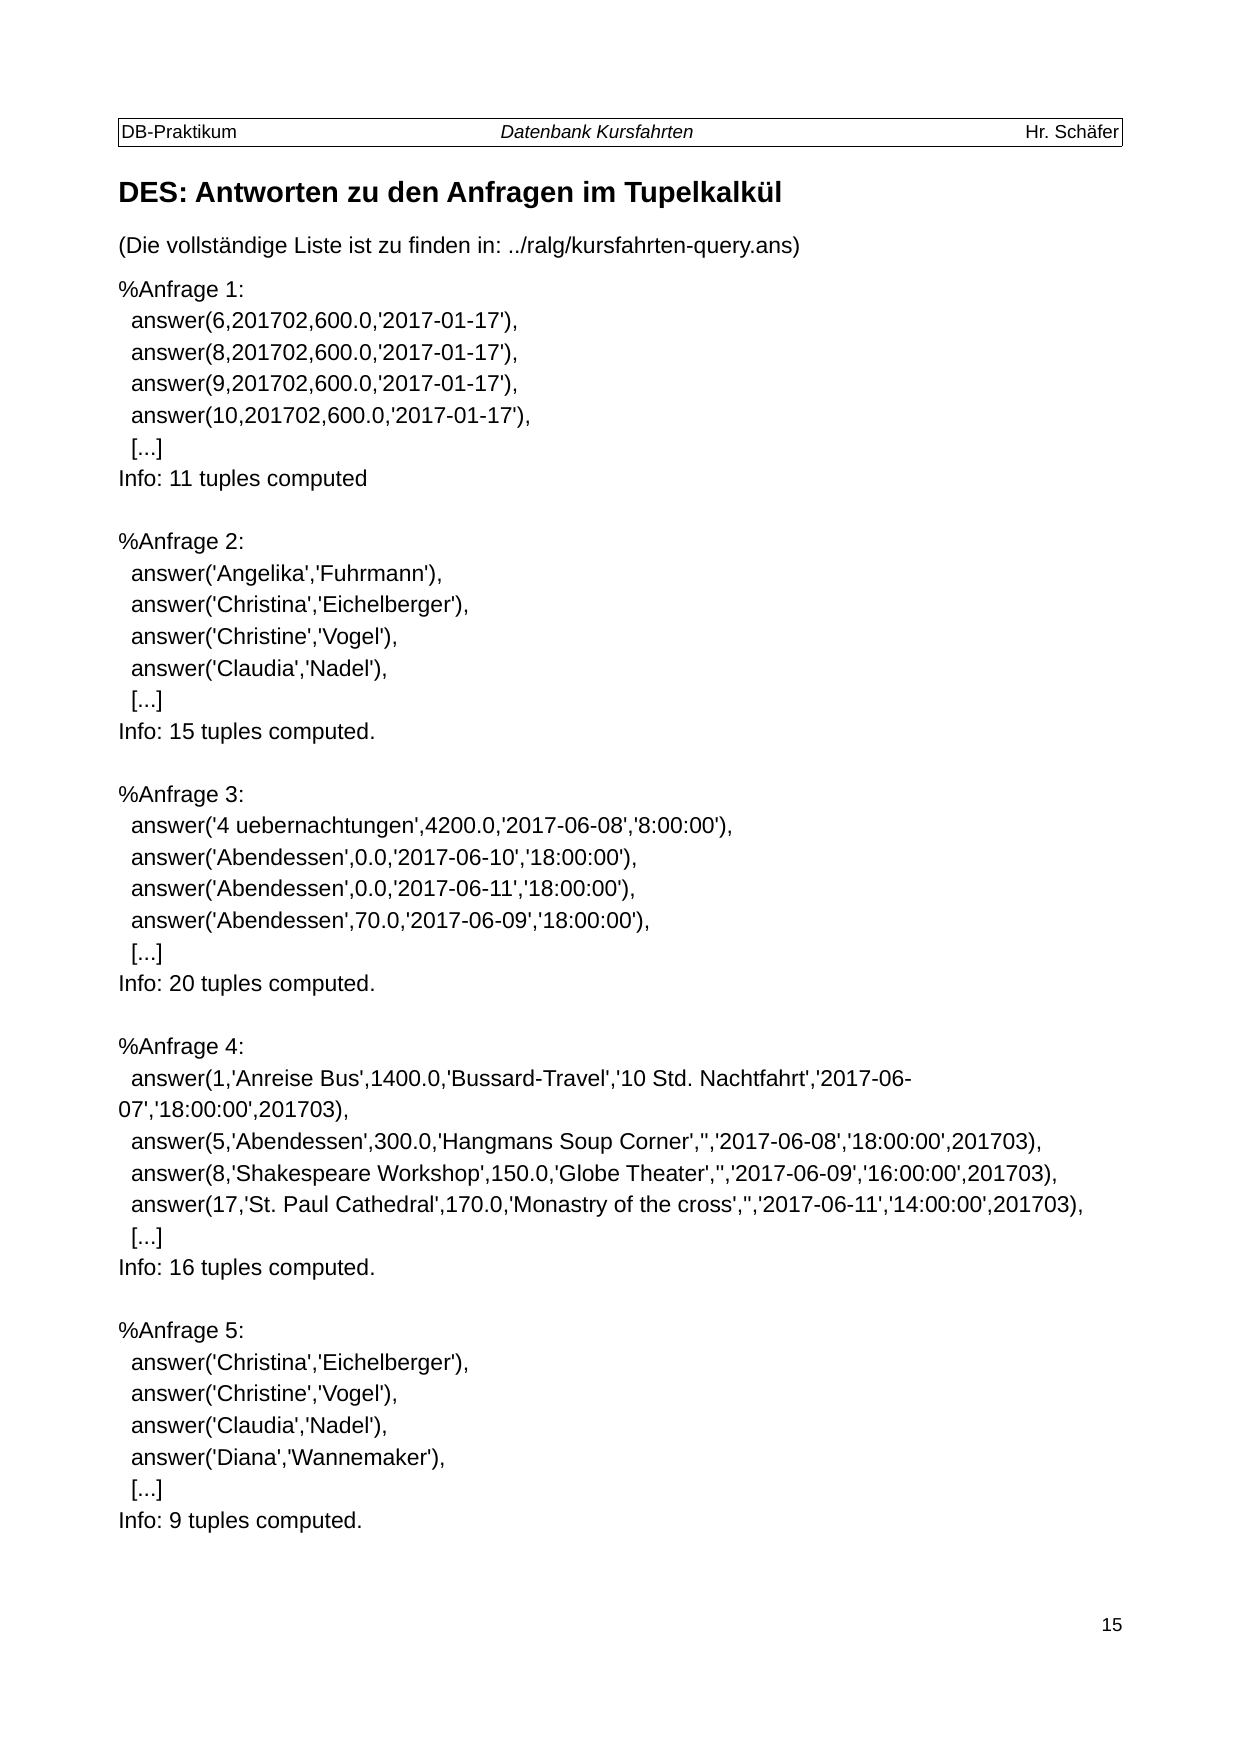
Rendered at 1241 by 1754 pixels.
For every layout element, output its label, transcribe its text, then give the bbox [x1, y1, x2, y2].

text answer('Claudia','Nadel'), [118, 654, 1122, 681]
text Info: 16 tuples computed. [118, 1254, 1122, 1281]
text Info: 9 tuples computed. [118, 1507, 1122, 1533]
text answer('Diana','Wannemaker'), [118, 1443, 1122, 1470]
text %Anfrage 2: [118, 528, 1122, 554]
text answer('4 uebernachtungen',4200.0,'2017-06-08','8:00:00'), [118, 812, 1122, 839]
text answer('Christina','Eichelberger'), [118, 1349, 1122, 1375]
text answer('Claudia','Nadel'), [118, 1412, 1122, 1438]
text Info: 15 tuples computed. [118, 718, 1122, 744]
text [...] [118, 686, 1122, 712]
text answer('Abendessen',70.0,'2017-06-09','18:00:00'), [118, 907, 1122, 933]
text %Anfrage 4: [118, 1033, 1122, 1059]
text answer('Abendessen',0.0,'2017-06-11','18:00:00'), [118, 875, 1122, 902]
text %Anfrage 5: [118, 1317, 1122, 1344]
text answer(5,'Abendessen',300.0,'Hangmans Soup Corner','','2017-06-08','18:00:00',201703), [118, 1128, 1122, 1154]
text answer('Christine','Vogel'), [118, 1380, 1122, 1407]
text answer(9,201702,600.0,'2017-01-17'), [118, 370, 1122, 397]
text (Die vollständige Liste ist zu finden in: ../ralg/kursfahrten-query.ans) [118, 232, 1122, 259]
text answer(6,201702,600.0,'2017-01-17'), [118, 307, 1122, 334]
text answer('Christine','Vogel'), [118, 623, 1122, 649]
text [...] [118, 1223, 1122, 1249]
text [...] [118, 1475, 1122, 1501]
text [...] [118, 938, 1122, 965]
text answer('Christina','Eichelberger'), [118, 591, 1122, 618]
text answer(10,201702,600.0,'2017-01-17'), [118, 402, 1122, 428]
text %Anfrage 1: [118, 276, 1122, 302]
text %Anfrage 3: [118, 781, 1122, 807]
text answer(8,'Shakespeare Workshop',150.0,'Globe Theater','','2017-06-09','16:00:00',201703), [118, 1159, 1122, 1186]
text answer('Abendessen',0.0,'2017-06-10','18:00:00'), [118, 844, 1122, 870]
text answer(17,'St. Paul Cathedral',170.0,'Monastry of the cross','','2017-06-11','14:00:00',201703), [118, 1191, 1122, 1217]
text answer(1,'Anreise Bus',1400.0,'Bussard-Travel','10 Std. Nachtfahrt','2017-06-07','18:00:00',201703), [118, 1065, 1122, 1123]
text Info: 11 tuples computed [118, 465, 1122, 491]
text answer('Angelika','Fuhrmann'), [118, 560, 1122, 586]
text [...] [118, 433, 1122, 460]
subtitle DES: Antworten zu den Anfragen im Tupelkalkül [118, 175, 1122, 209]
text answer(8,201702,600.0,'2017-01-17'), [118, 339, 1122, 365]
text Info: 20 tuples computed. [118, 970, 1122, 996]
